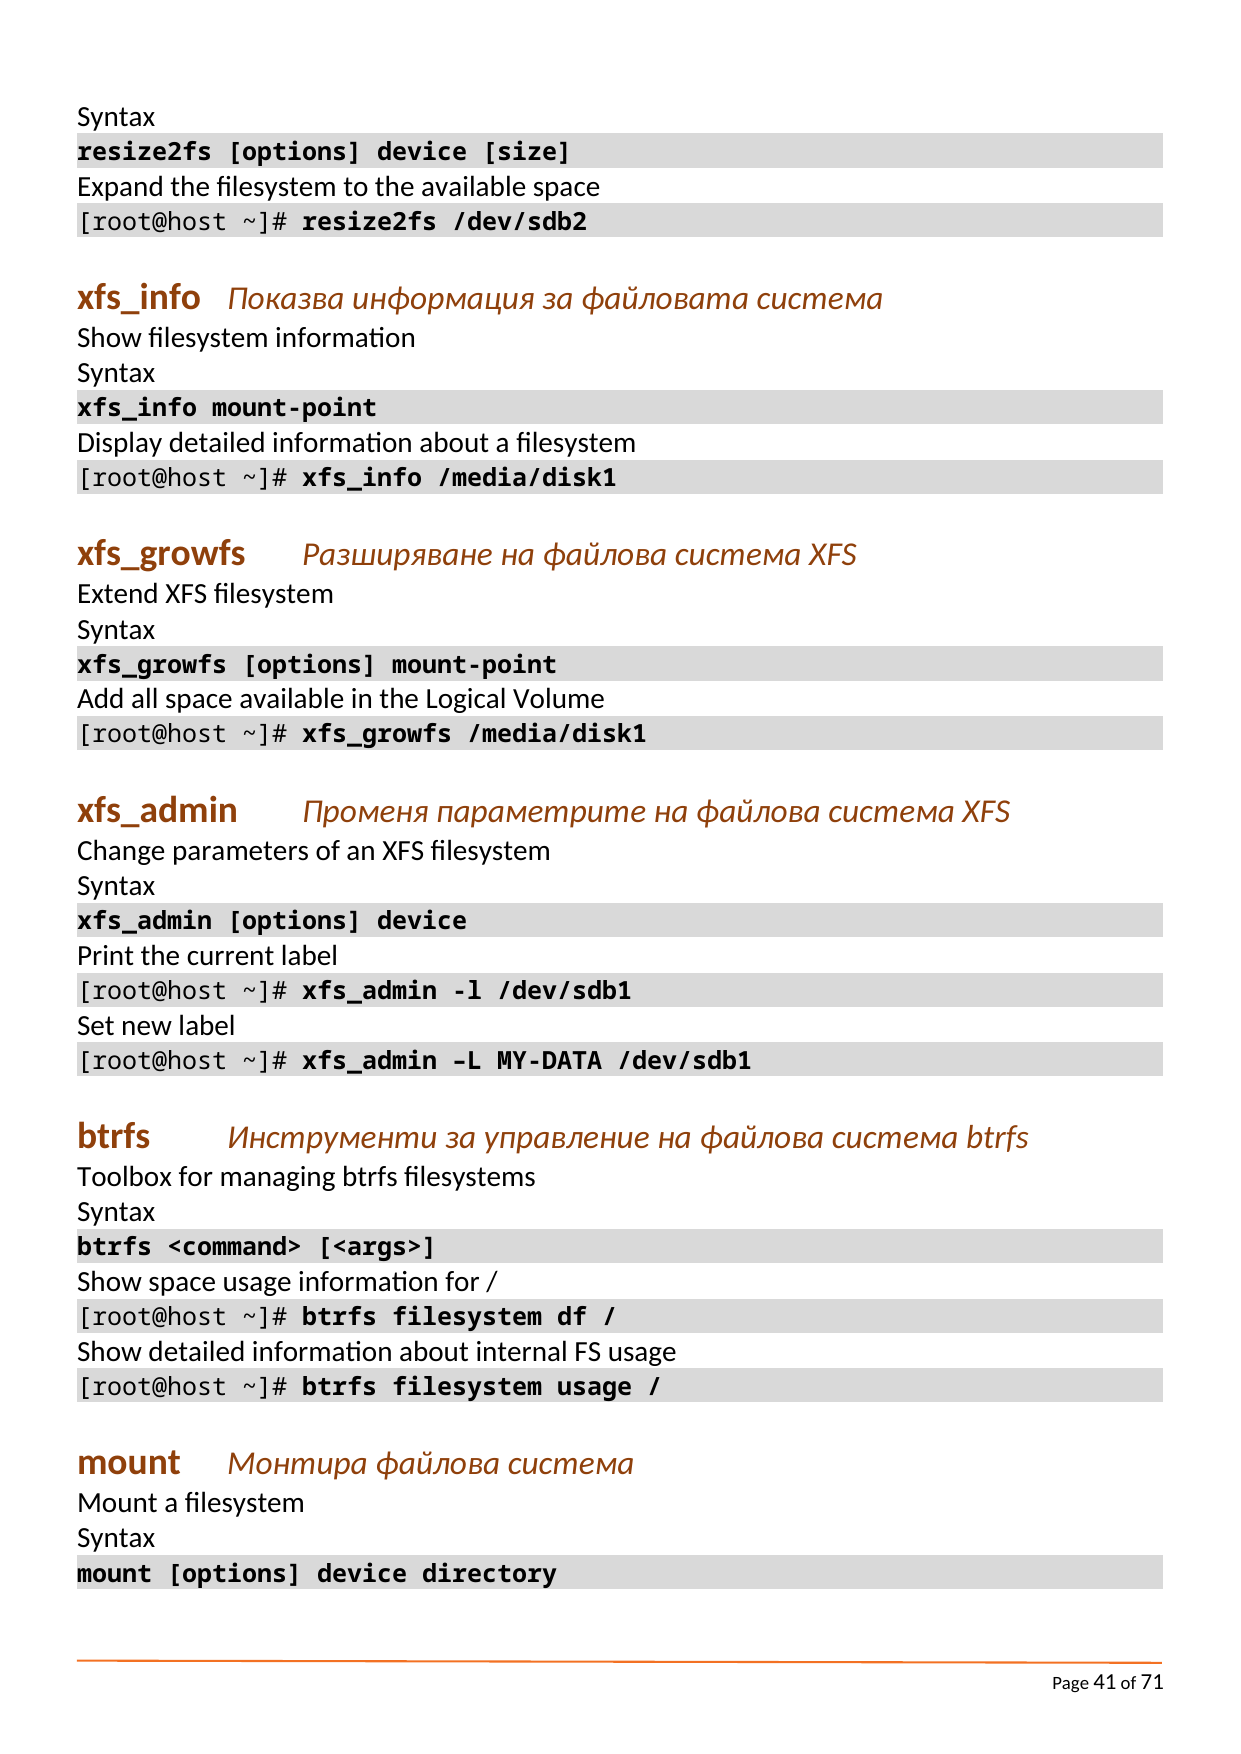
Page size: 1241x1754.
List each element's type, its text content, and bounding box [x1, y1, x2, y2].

text [root@host ~]# xfs_admin -l /dev/sdb1 [77, 973, 1163, 1007]
text xfs_growfs [options] mount-point [77, 646, 1163, 681]
text Syntax [77, 98, 1163, 133]
text Show filesystem information [77, 319, 1163, 354]
text Syntax [77, 867, 1163, 903]
text mount [options] device directory [77, 1555, 1163, 1589]
text Syntax [77, 1193, 1163, 1229]
text xfs_admin [options] device [77, 903, 1163, 937]
text Display detailed information about a filesystem [77, 424, 1163, 460]
text Show detailed information about internal FS usage [77, 1333, 1163, 1368]
text [root@host ~]# btrfs filesystem usage / [77, 1368, 1163, 1402]
text Add all space available in the Logical Volume [77, 681, 1163, 716]
text Mount a filesystem [77, 1484, 1163, 1519]
text [root@host ~]# btrfs filesystem df / [77, 1299, 1163, 1333]
subtitle btrfs Инструменти за управление на файлова система btrfs [77, 1112, 1163, 1158]
text resize2fs [options] device [size] [77, 133, 1163, 168]
text Extend XFS filesystem [77, 575, 1163, 611]
text btrfs <command> [<args>] [77, 1229, 1163, 1263]
subtitle xfs_info Показва информация за файловата система [77, 273, 1163, 319]
subtitle mount Монтира файлова система [77, 1438, 1163, 1484]
text [root@host ~]# xfs_info /media/disk1 [77, 460, 1163, 494]
text xfs_info mount-point [77, 390, 1163, 424]
text Syntax [77, 354, 1163, 390]
text [root@host ~]# xfs_growfs /media/disk1 [77, 716, 1163, 750]
text Expand the filesystem to the available space [77, 168, 1163, 203]
text Set new label [77, 1007, 1163, 1042]
text Show space usage information for / [77, 1263, 1163, 1299]
text [root@host ~]# xfs_admin –L MY-DATA /dev/sdb1 [77, 1042, 1163, 1076]
text Toolbox for managing btrfs filesystems [77, 1158, 1163, 1193]
text Syntax [77, 611, 1163, 646]
text Change parameters of an XFS filesystem [77, 832, 1163, 867]
subtitle xfs_growfs Разширяване на файлова система XFS [77, 529, 1163, 575]
text Syntax [77, 1519, 1163, 1555]
text [root@host ~]# resize2fs /dev/sdb2 [77, 203, 1163, 237]
text Print the current label [77, 937, 1163, 973]
subtitle xfs_admin Променя параметрите на файлова система XFS [77, 786, 1163, 832]
